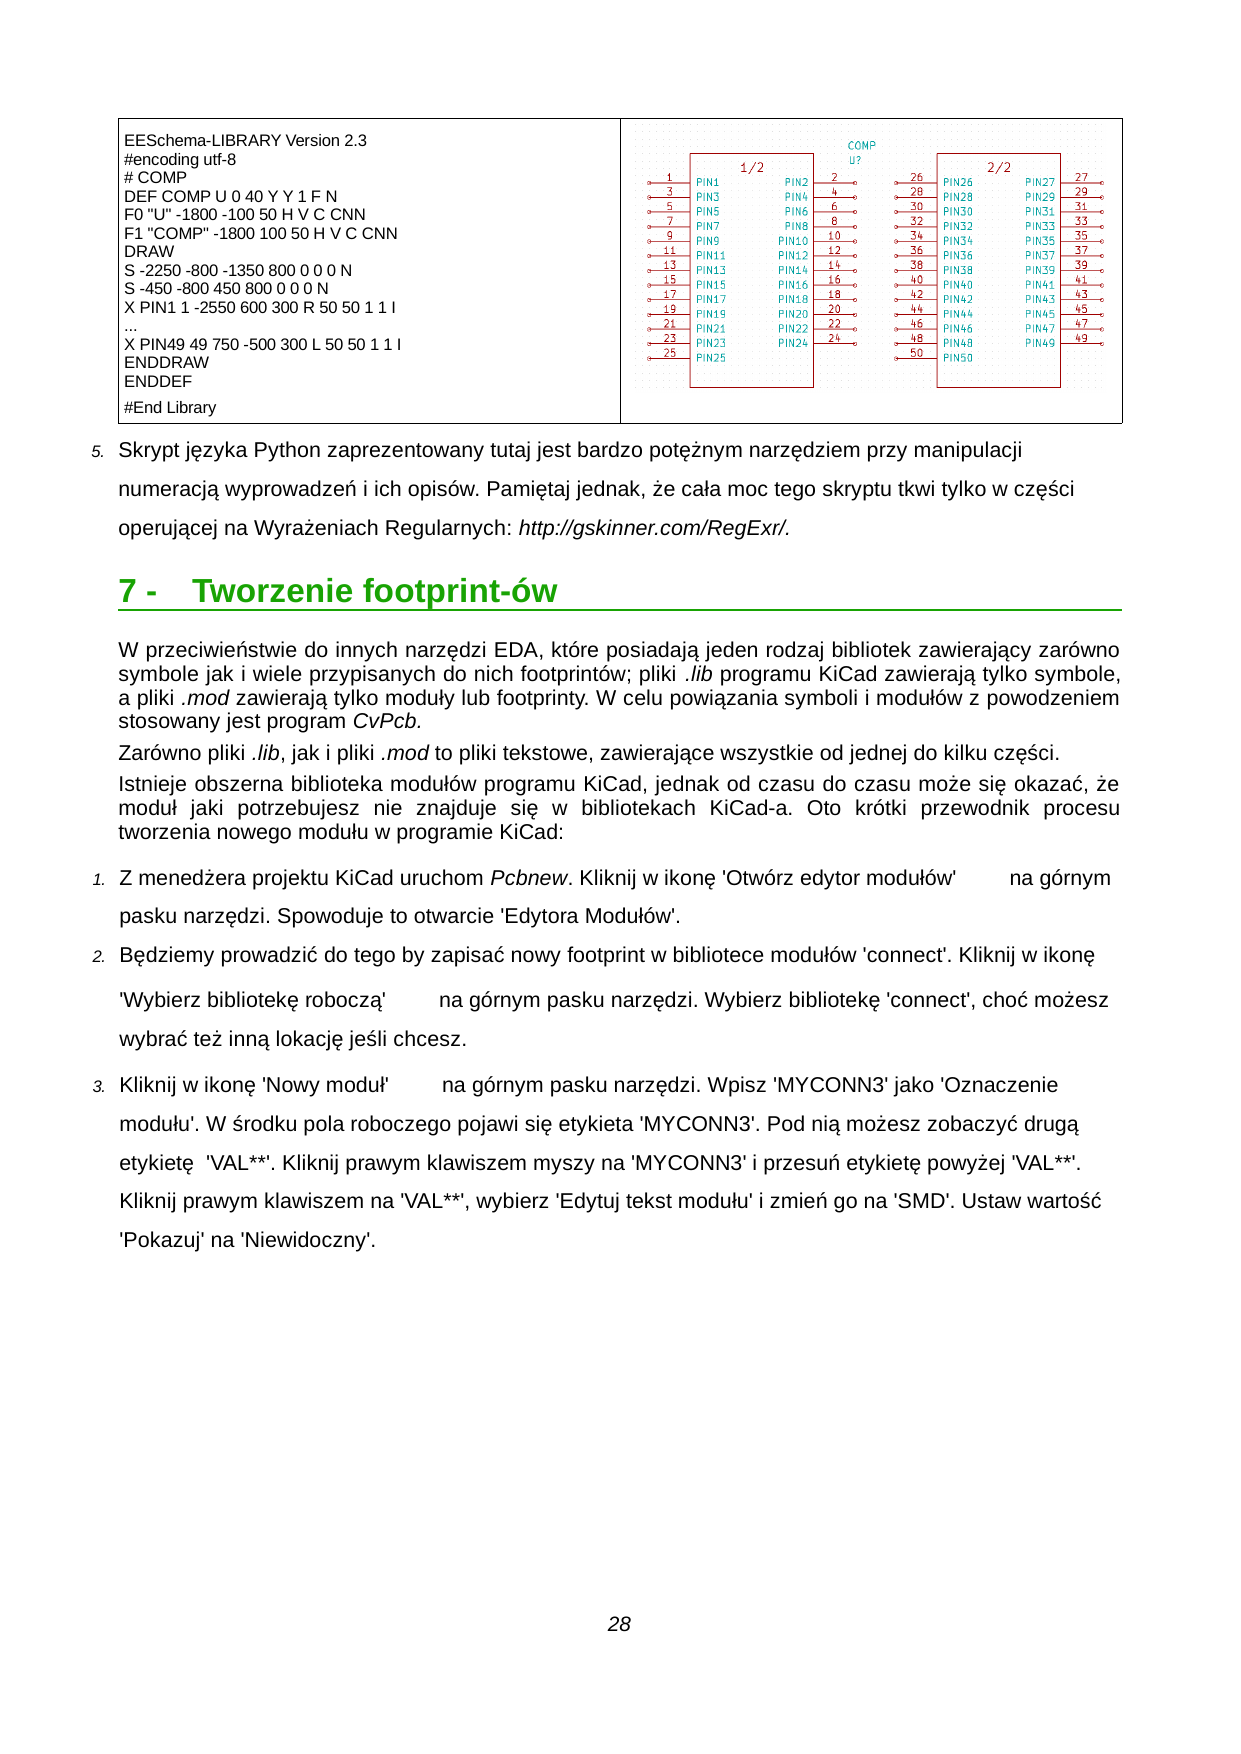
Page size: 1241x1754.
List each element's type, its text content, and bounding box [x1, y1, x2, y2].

subtitle Tworzenie footprint-ów [118, 572, 1122, 609]
list Kliknij w ikonę 'Nowy moduł' na górnym pasku narzędzi. Wpisz 'MYCONN3' jako 'Oznaczenie modułu'. W środku pola roboczego pojawi się etykieta 'MYCONN3'. Pod nią możesz zobaczyć drugą etykietę 'VAL**'. Kliknij prawym klawiszem myszy na 'MYCONN3' i przesuń etykietę powyżej 'VAL**'. Kliknij prawym klawiszem na 'VAL**', wybierz 'Edytuj tekst modułu' i zmień go na 'SMD'. Ustaw wartość 'Pokazuj' na 'Niewidoczny'. [119, 1051, 1122, 1252]
table_header [621, 393, 1122, 423]
text Istnieje obszerna biblioteka modułów programu KiCad, jednak od czasu do czasu może się okazać, że moduł jaki potrzebujesz nie znajduje się w bibliotekach KiCad-a. Oto krótki przewodnik procesu tworzenia nowego modułu w programie KiCad: [118, 772, 1122, 844]
picture [634, 123, 1108, 393]
text W przeciwieństwie do innych narzędzi EDA, które posiadają jeden rodzaj bibliotek zawierający zarówno symbole jak i wiele przypisanych do nich footprintów; pliki .lib programu KiCad zawierają tylko symbole, a pliki .mod zawierają tylko moduły lub footprinty. W celu powiązania symboli i modułów z powodzeniem stosowany jest program CvPcb. [118, 638, 1122, 733]
list Z menedżera projektu KiCad uruchom Pcbnew. Kliknij w ikonę 'Otwórz edytor modułów' na górnym pasku narzędzi. Spowoduje to otwarcie 'Edytora Modułów'. [119, 844, 1122, 928]
table_header [621, 119, 1122, 392]
table_header EESchema-LIBRARY Version 2.3 #encoding utf-8 # COMP DEF COMP U 0 40 Y Y 1 F N F0 "U" -1800 -100 50 H V C CNN F1 "COMP" -1800 100 50 H V C CNN DRAW S -2250 -800 -1350 800 0 0 0 N S -450 -800 450 800 0 0 0 N X PIN1 1 -2550 600 300 R 50 50 1 1 I ... X PIN49 49 750 -500 300 L 50 50 1 1 I ENDDRAW ENDDEF #End Library [119, 119, 620, 423]
text Zarówno pliki .lib, jak i pliki .mod to pliki tekstowe, zawierające wszystkie od jednej do kilku części. [118, 741, 1122, 765]
list Będziemy prowadzić do tego by zapisać nowy footprint w bibliotece modułów 'connect'. Kliknij w ikonę 'Wybierz bibliotekę roboczą' na górnym pasku narzędzi. Wybierz bibliotekę 'connect', choć możesz wybrać też inną lokację jeśli chcesz. [119, 928, 1122, 1051]
list Skrypt języka Python zaprezentowany tutaj jest bardzo potężnym narzędziem przy manipulacji numeracją wyprowadzeń i ich opisów. Pamiętaj jednak, że cała moc tego skryptu tkwi tylko w części operującej na Wyrażeniach Regularnych: http://gskinner.com/RegExr/. [118, 424, 1122, 540]
